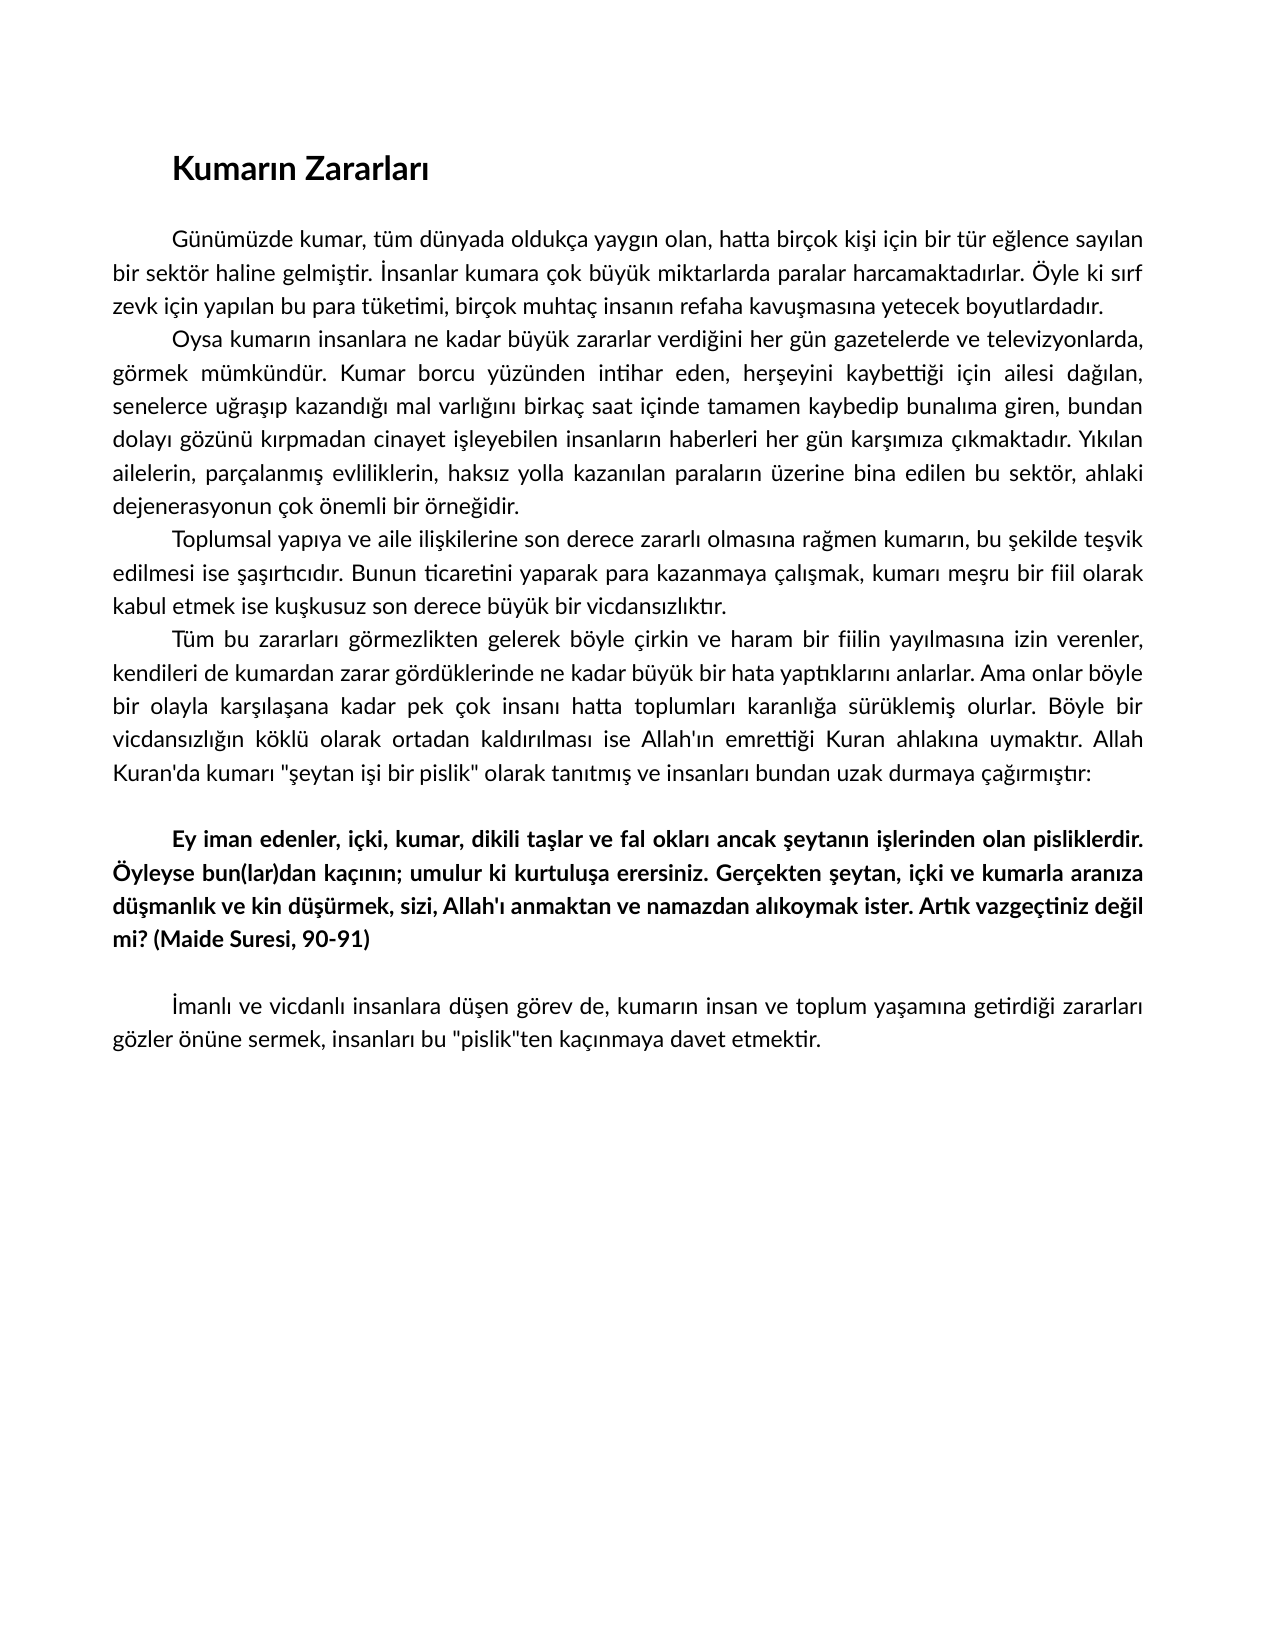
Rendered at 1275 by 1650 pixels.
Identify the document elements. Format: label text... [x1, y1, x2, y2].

text Kumarın Zararları [112, 148, 1145, 188]
text Toplumsal yapıya ve aile ilişkilerine son derece zararlı olmasına rağmen kumarın, bu şekilde teşvik edilmesi ise şaşırtıcıdır. Bunun ticaretini yaparak para kazanmaya çalışmak, kumarı meşru bir fiil olarak kabul etmek ise kuşkusuz son derece büyük bir vicdansızlıktır. [112, 521, 1145, 621]
text Oysa kumarın insanlara ne kadar büyük zararlar verdiğini her gün gazetelerde ve televizyonlarda, görmek mümkündür. Kumar borcu yüzünden intihar eden, herşeyini kaybettiği için ailesi dağılan, senelerce uğraşıp kazandığı mal varlığını birkaç saat içinde tamamen kaybedip bunalıma giren, bundan dolayı gözünü kırpmadan cinayet işleyebilen insanların haberleri her gün karşımıza çıkmaktadır. Yıkılan ailelerin, parçalanmış evliliklerin, haksız yolla kazanılan paraların üzerine bina edilen bu sektör, ahlaki dejenerasyonun çok önemli bir örneğidir. [112, 321, 1145, 521]
text İmanlı ve vicdanlı insanlara düşen görev de, kumarın insan ve toplum yaşamına getirdiği zararları gözler önüne sermek, insanları bu "pislik"ten kaçınmaya davet etmektir. [112, 988, 1145, 1054]
text Günümüzde kumar, tüm dünyada oldukça yaygın olan, hatta birçok kişi için bir tür eğlence sayılan bir sektör haline gelmiştir. İnsanlar kumara çok büyük miktarlarda paralar harcamaktadırlar. Öyle ki sırf zevk için yapılan bu para tüketimi, birçok muhtaç insanın refaha kavuşmasına yetecek boyutlardadır. [112, 221, 1145, 321]
text Ey iman edenler, içki, kumar, dikili taşlar ve fal okları ancak şeytanın işlerinden olan pisliklerdir. Öyleyse bun(lar)dan kaçının; umulur ki kurtuluşa erersiniz. Gerçekten şeytan, içki ve kumarla aranıza düşmanlık ve kin düşürmek, sizi, Allah'ı anmaktan ve namazdan alıkoymak ister. Artık vazgeçtiniz değil mi? (Maide Suresi, 90-91) [112, 821, 1145, 954]
text Tüm bu zararları görmezlikten gelerek böyle çirkin ve haram bir fiilin yayılmasına izin verenler, kendileri de kumardan zarar gördüklerinde ne kadar büyük bir hata yaptıklarını anlarlar. Ama onlar böyle bir olayla karşılaşana kadar pek çok insanı hatta toplumları karanlığa sürüklemiş olurlar. Böyle bir vicdansızlığın köklü olarak ortadan kaldırılması ise Allah'ın emrettiği Kuran ahlakına uymaktır. Allah Kuran'da kumarı "şeytan işi bir pislik" olarak tanıtmış ve insanları bundan uzak durmaya çağırmıştır: [112, 621, 1145, 788]
